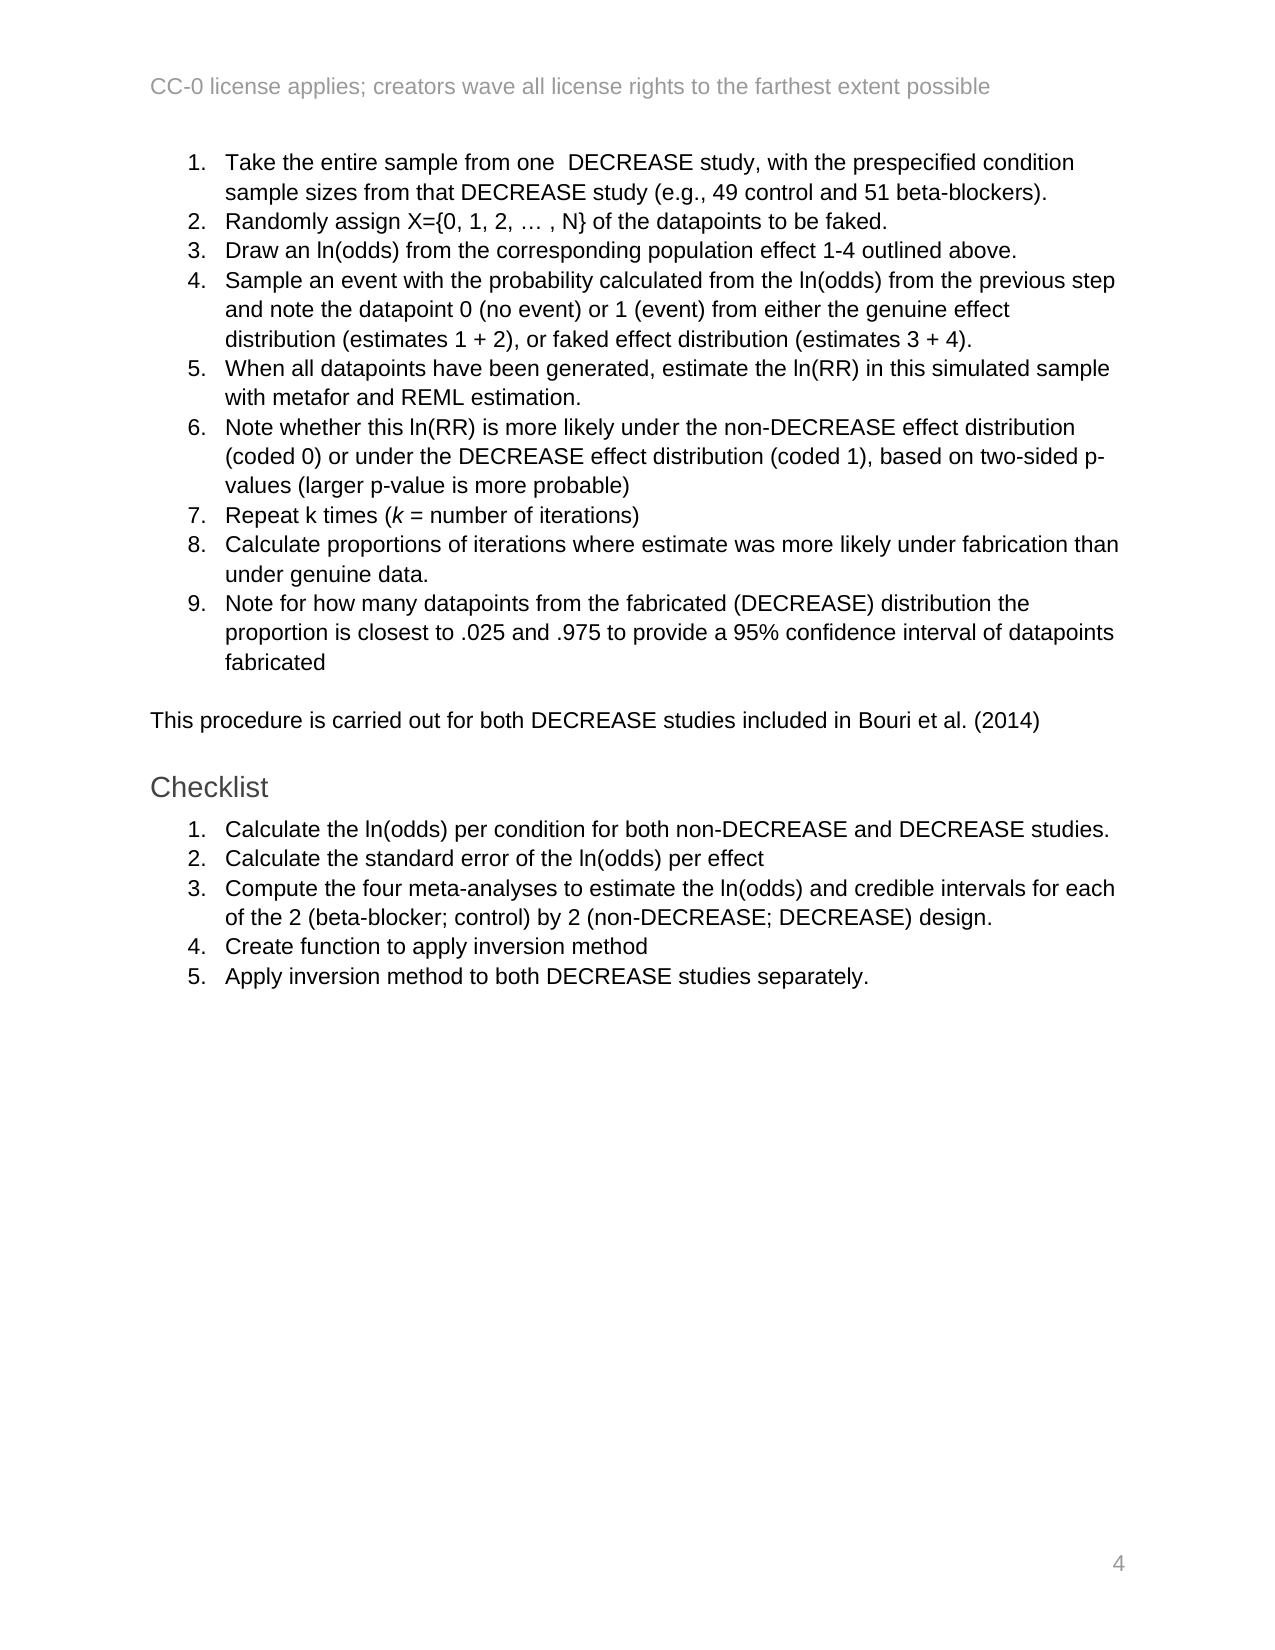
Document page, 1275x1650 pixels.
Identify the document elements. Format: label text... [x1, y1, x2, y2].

list Take the entire sample from one DECREASE study, with the prespecified condition sample sizes from that DECREASE study (e.g., 49 control and 51 beta-blockers). [187, 150, 1125, 205]
list Calculate proportions of iterations where estimate was more likely under fabrication than under genuine data. [187, 532, 1125, 587]
list Compute the four meta-analyses to estimate the ln(odds) and credible intervals for each of the 2 (beta-blocker; control) by 2 (non-DECREASE; DECREASE) design. [187, 875, 1125, 930]
list Note whether this ln(RR) is more likely under the non-DECREASE effect distribution (coded 0) or under the DECREASE effect distribution (coded 1), based on two-sided p-values (larger p-value is more probable) [187, 414, 1125, 499]
list Sample an event with the probability calculated from the ln(odds) from the previous step and note the datapoint 0 (no event) or 1 (event) from either the genuine effect distribution (estimates 1 + 2), or faked effect distribution (estimates 3 + 4). [187, 267, 1125, 352]
list Calculate the ln(odds) per condition for both non-DECREASE and DECREASE studies. [187, 817, 1125, 842]
list When all datapoints have been generated, estimate the ln(RR) in this simulated sample with metafor and REML estimation. [187, 356, 1125, 411]
text This procedure is carried out for both DECREASE studies included in Bouri et al. (2014) [150, 708, 1125, 734]
list Create function to apply inversion method [187, 934, 1125, 960]
list Note for how many datapoints from the fabricated (DECREASE) distribution the proportion is closest to .025 and .975 to provide a 95% confidence interval of datapoints fabricated [187, 591, 1125, 675]
list Draw an ln(odds) from the corresponding population effect 1-4 outlined above. [187, 238, 1125, 264]
list Calculate the standard error of the ln(odds) per effect [187, 846, 1125, 872]
list Repeat k times (k = number of iterations) [187, 502, 1125, 528]
list Apply inversion method to both DECREASE studies separately. [187, 963, 1125, 989]
subtitle Checklist [150, 771, 1125, 803]
list Randomly assign X={0, 1, 2, … , N} of the datapoints to be faked. [187, 209, 1125, 234]
